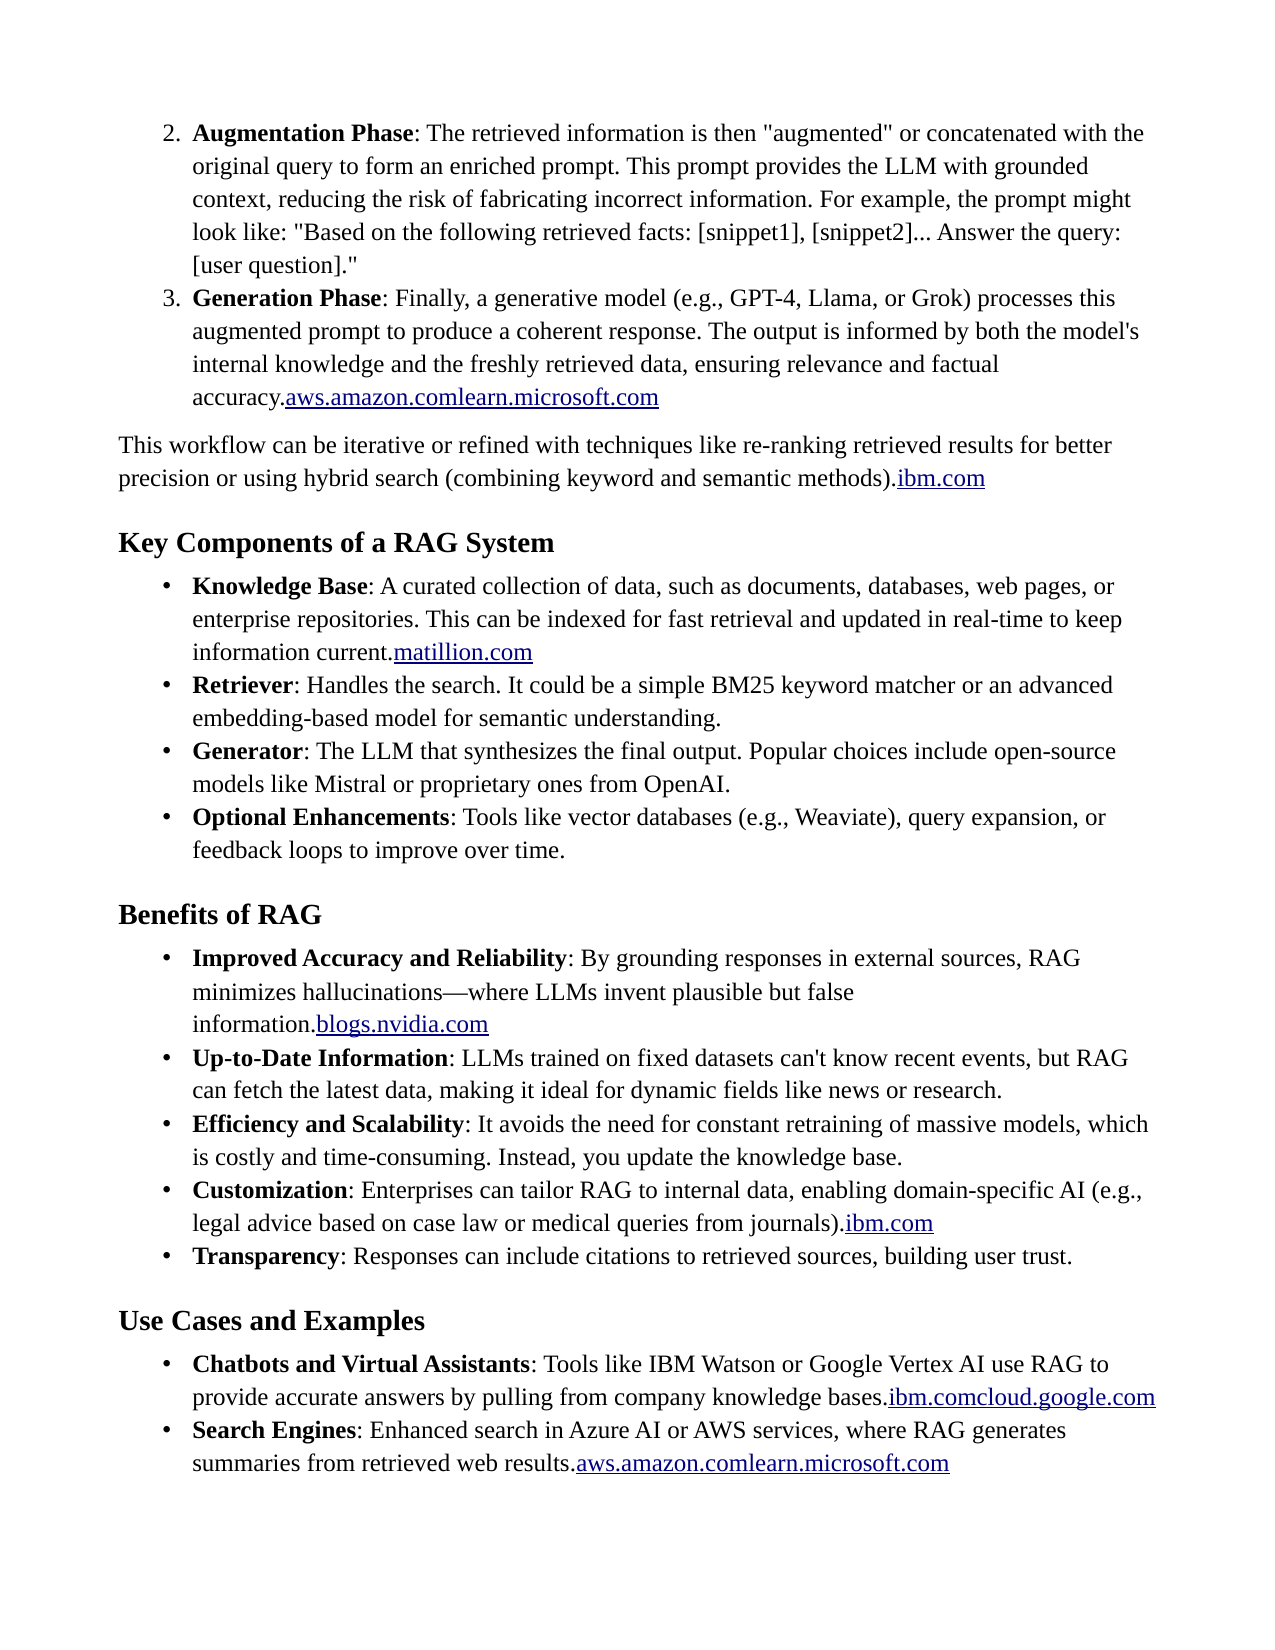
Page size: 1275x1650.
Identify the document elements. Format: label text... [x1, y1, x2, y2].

list Augmentation Phase: The retrieved information is then "augmented" or concatenated with the original query to form an enriched prompt. This prompt provides the LLM with grounded context, reducing the risk of fabricating incorrect information. For example, the prompt might look like: "Based on the following retrieved facts: [snippet1], [snippet2]... Answer the query: [user question]." [162, 118, 1157, 279]
list Customization: Enterprises can tailor RAG to internal data, enabling domain-specific AI (e.g., legal advice based on case law or medical queries from journals).ibm.com [162, 1175, 1157, 1236]
list Efficiency and Scalability: It avoids the need for constant retraining of massive models, which is costly and time-consuming. Instead, you update the knowledge base. [162, 1109, 1157, 1170]
list Search Engines: Enhanced search in Azure AI or AWS services, where RAG generates summaries from retrieved web results.aws.amazon.comlearn.microsoft.com [162, 1415, 1157, 1477]
list Optional Enhancements: Tools like vector databases (e.g., Weaviate), query expansion, or feedback loops to improve over time. [162, 802, 1157, 864]
list Chatbots and Virtual Assistants: Tools like IBM Watson or Google Vertex AI use RAG to provide accurate answers by pulling from company knowledge bases.ibm.comcloud.google.com [162, 1349, 1157, 1411]
subtitle Use Cases and Examples [118, 1303, 1157, 1336]
list Up-to-Date Information: LLMs trained on fixed datasets can't know recent events, but RAG can fetch the latest data, making it ideal for dynamic fields like news or research. [162, 1043, 1157, 1104]
list Retriever: Handles the search. It could be a simple BM25 keyword matcher or an advanced embedding-based model for semantic understanding. [162, 670, 1157, 732]
subtitle Key Components of a RAG System [118, 525, 1157, 559]
list Improved Accuracy and Reliability: By grounding responses in external sources, RAG minimizes hallucinations—where LLMs invent plausible but false information.blogs.nvidia.com [162, 943, 1157, 1038]
list Generator: The LLM that synthesizes the final output. Popular choices include open-source models like Mistral or proprietary ones from OpenAI. [162, 736, 1157, 798]
subtitle Benefits of RAG [118, 897, 1157, 931]
text This workflow can be iterative or refined with techniques like re-ranking retrieved results for better precision or using hybrid search (combining keyword and semantic methods).ibm.com [118, 430, 1157, 492]
list Transparency: Responses can include citations to retrieved sources, building user trust. [162, 1241, 1157, 1269]
list Knowledge Base: A curated collection of data, such as documents, databases, web pages, or enterprise repositories. This can be indexed for fast retrieval and updated in real-time to keep information current.matillion.com [162, 571, 1157, 666]
list Generation Phase: Finally, a generative model (e.g., GPT-4, Llama, or Grok) processes this augmented prompt to produce a coherent response. The output is informed by both the model's internal knowledge and the freshly retrieved data, ensuring relevance and factual accuracy.aws.amazon.comlearn.microsoft.com [162, 283, 1157, 411]
